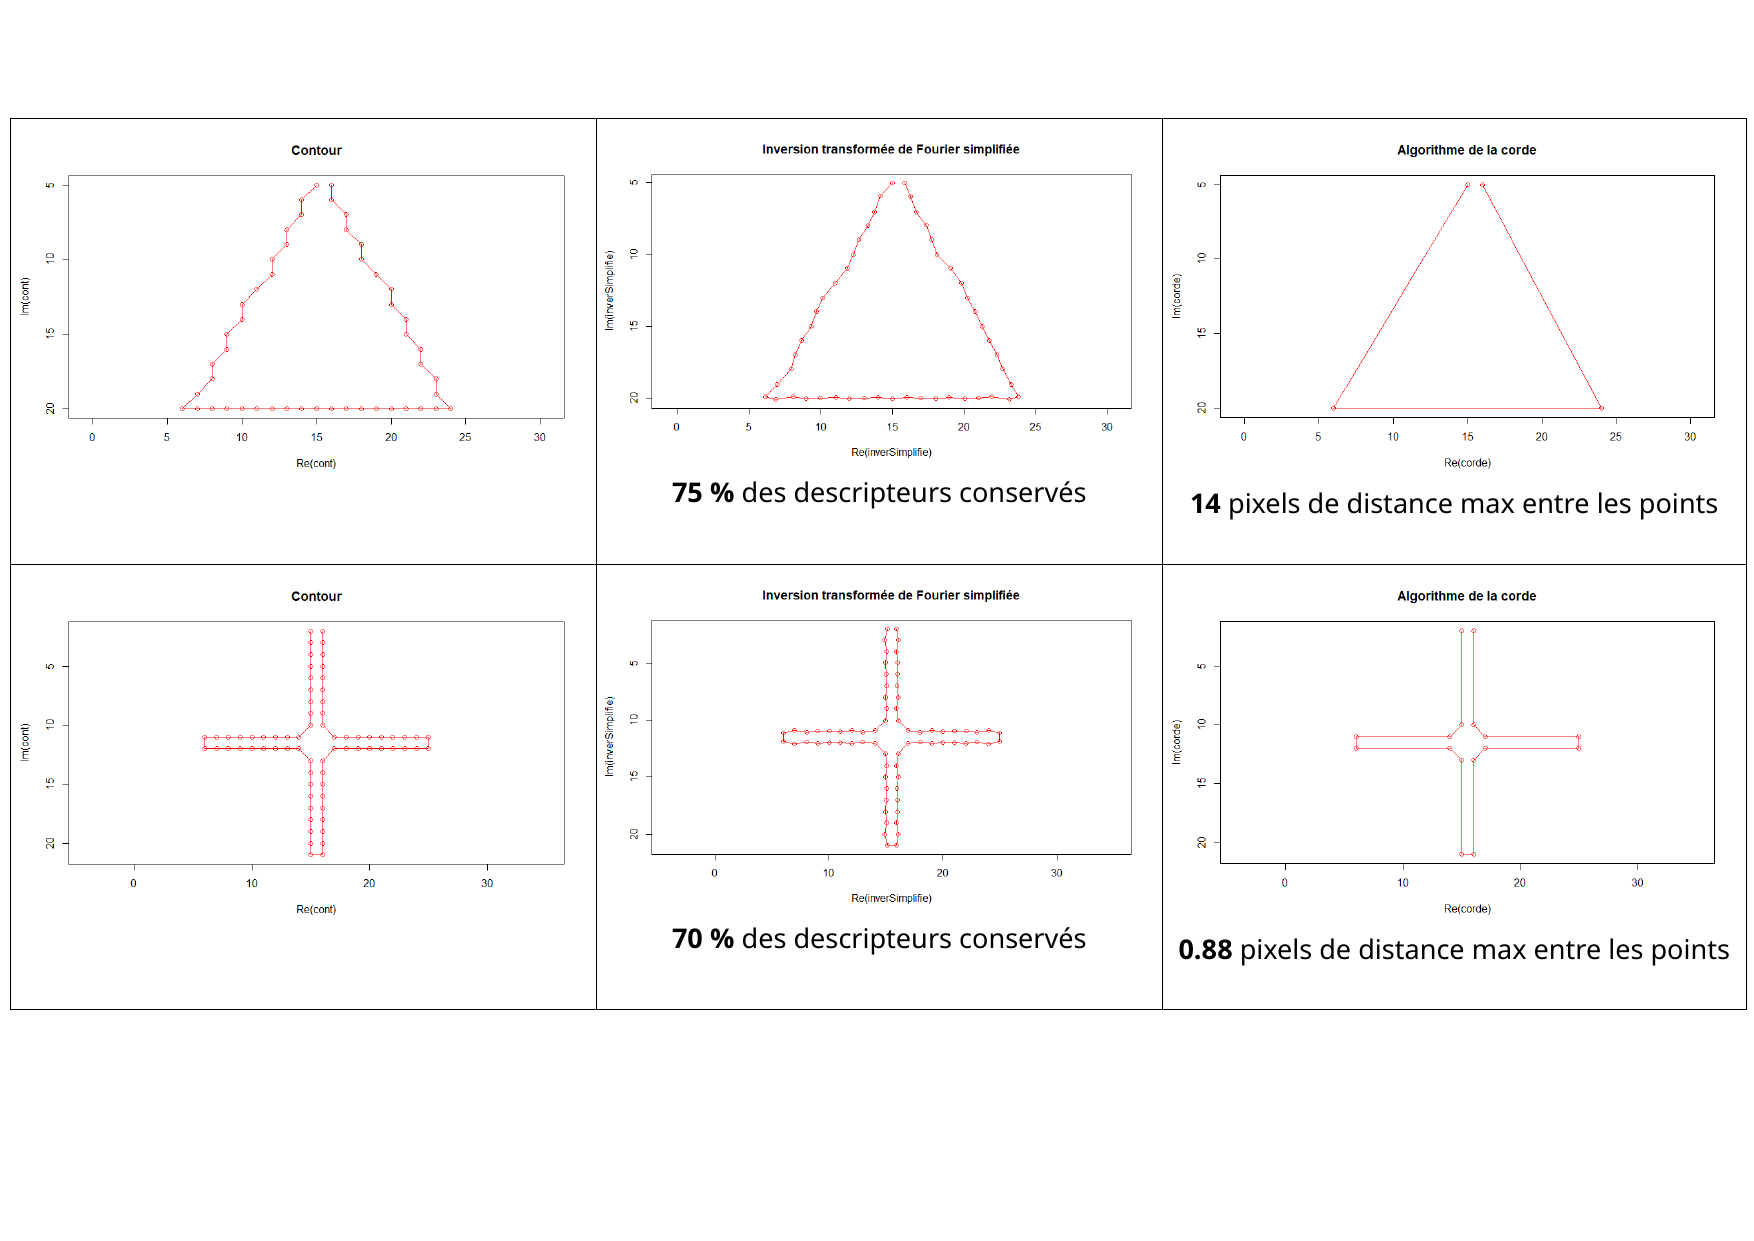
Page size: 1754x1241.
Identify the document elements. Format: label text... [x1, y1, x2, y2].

table_cell [11, 565, 596, 1009]
picture [601, 569, 1157, 917]
picture [1168, 123, 1740, 482]
picture [16, 569, 590, 929]
table_cell 0.88 pixels de distance max entre les points [1163, 565, 1746, 1009]
table_cell 75 % des descripteurs conservés [597, 119, 1162, 564]
table_cell 70 % des descripteurs conservés [597, 565, 1162, 1009]
table_cell [11, 119, 596, 564]
picture [601, 123, 1157, 471]
picture [16, 123, 590, 483]
picture [1168, 569, 1740, 928]
table_cell 14 pixels de distance max entre les points [1163, 119, 1746, 564]
